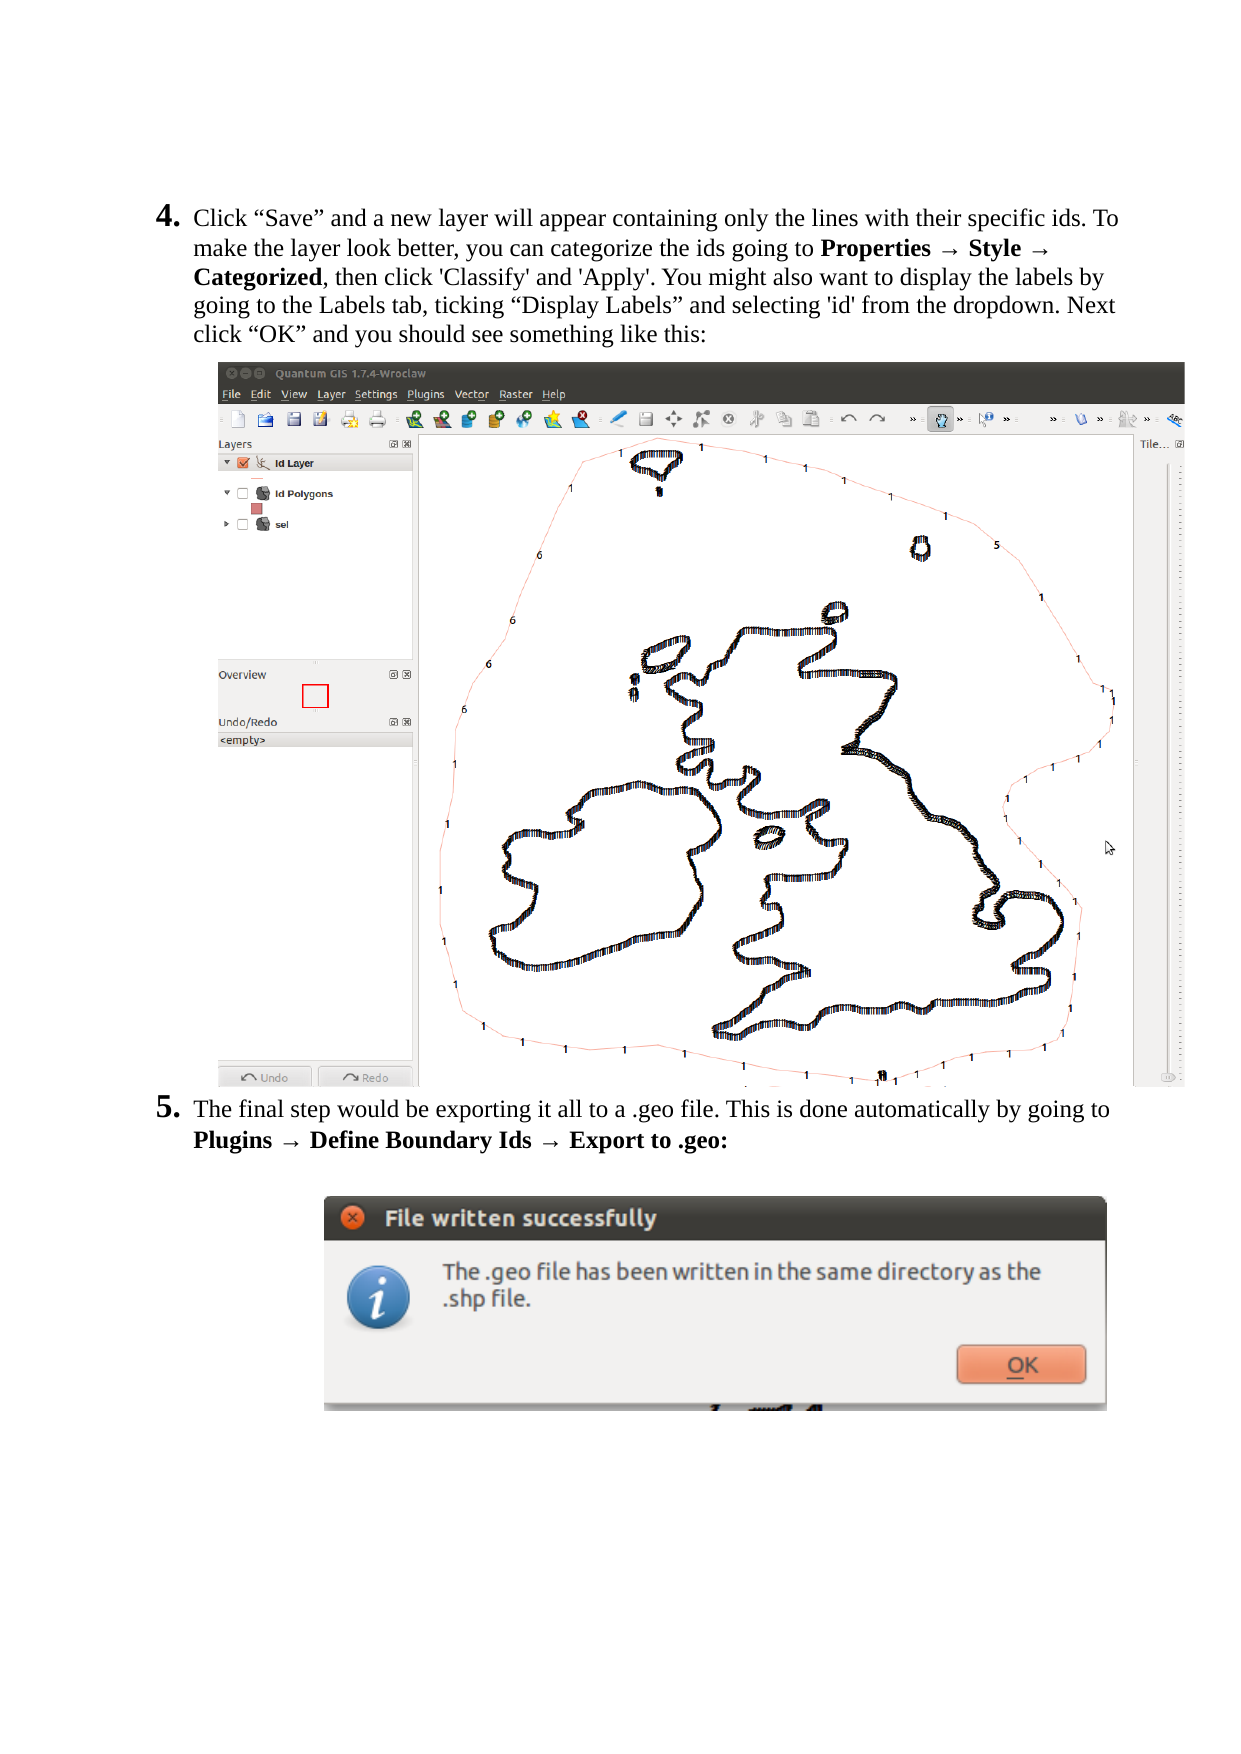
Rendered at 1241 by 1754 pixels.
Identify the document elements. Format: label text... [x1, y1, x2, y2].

list The final step would be exporting it all to a .geo file. This is done automatically by going to Plugins → Define Boundary Ids → Export to .geo: [156, 348, 1122, 1154]
list Click “Save” and a new layer will appear containing only the lines with their specific ids. To make the layer look better, you can categorize the ids going to Properties → Style → Categorized, then click 'Classify' and 'Apply'. You might also want to display the labels by going to the Labels tab, ticking “Display Labels” and selecting 'id' from the dropdown. Next click “OK” and you should see something like this: [156, 195, 1122, 348]
picture [324, 1196, 1107, 1411]
picture [218, 362, 1185, 1087]
